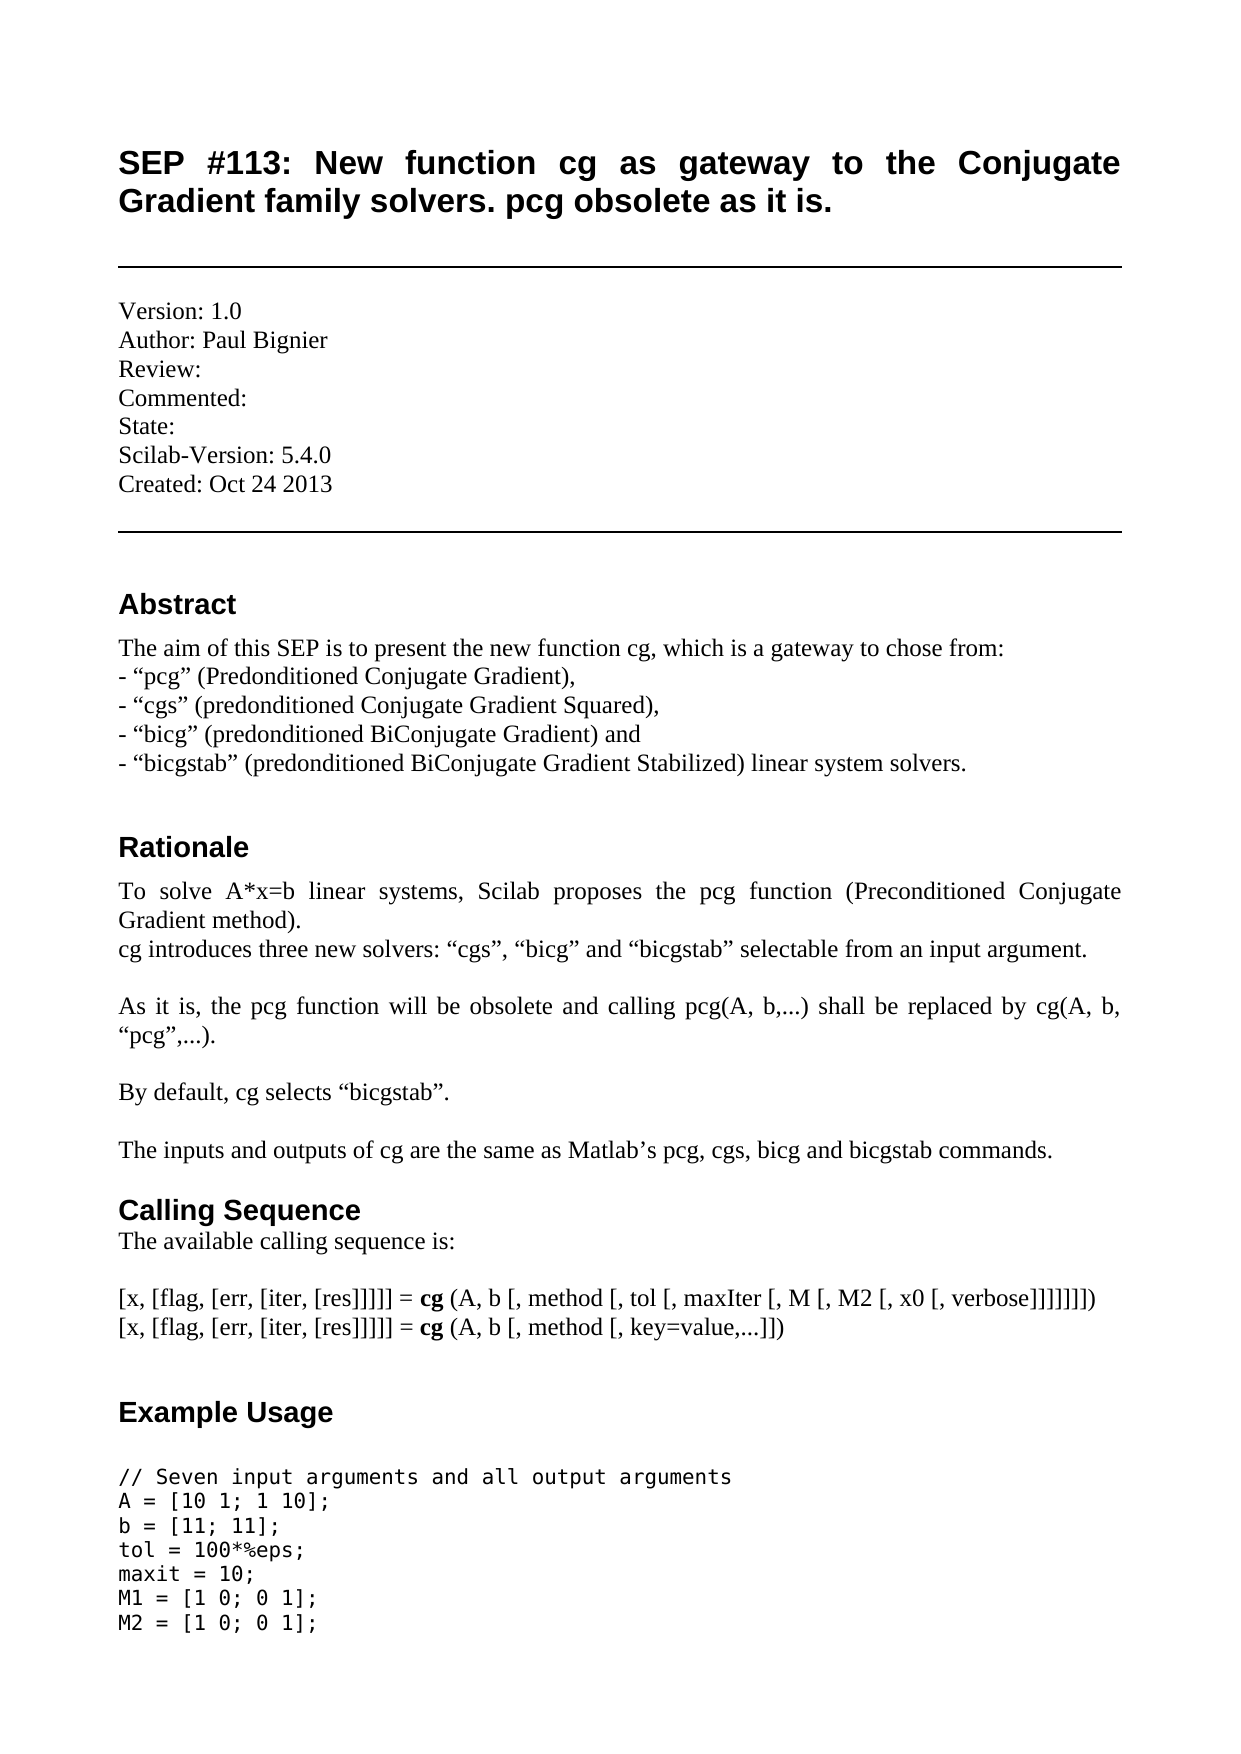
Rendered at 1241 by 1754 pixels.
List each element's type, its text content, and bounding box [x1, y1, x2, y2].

text // Seven input arguments and all output arguments [118, 1465, 1122, 1489]
text To solve A*x=b linear systems, Scilab proposes the pcg function (Preconditioned Conjugate Gradient method). [118, 876, 1122, 934]
text Author: Paul Bignier [118, 325, 1122, 354]
text The available calling sequence is: [118, 1226, 1122, 1255]
text - “bicg” (predonditioned BiConjugate Gradient) and [118, 719, 1122, 748]
text b = [11; 11]; [118, 1514, 1122, 1538]
subtitle SEP #113: New function cg as gateway to the Conjugate Gradient family solvers. pcg obsolete as it is. [118, 143, 1122, 220]
text M1 = [1 0; 0 1]; [118, 1586, 1122, 1611]
text - “pcg” (Predonditioned Conjugate Gradient), [118, 661, 1122, 690]
text M2 = [1 0; 0 1]; [118, 1611, 1122, 1635]
text Review: [118, 354, 1122, 383]
text Created: Oct 24 2013 [118, 469, 1122, 498]
text tol = 100*%eps; [118, 1538, 1122, 1562]
text The aim of this SEP is to present the new function cg, which is a gateway to chose from: [118, 633, 1122, 661]
text The inputs and outputs of cg are the same as Matlab’s pcg, cgs, bicg and bicgstab commands. [118, 1135, 1122, 1164]
text Commented: [118, 383, 1122, 411]
text Version: 1.0 [118, 296, 1122, 325]
text As it is, the pcg function will be obsolete and calling pcg(A, b,...) shall be replaced by cg(A, b, “pcg”,...). [118, 991, 1122, 1049]
text cg introduces three new solvers: “cgs”, “bicg” and “bicgstab” selectable from an input argument. [118, 934, 1122, 962]
subtitle Abstract [118, 587, 1122, 620]
text [x, [flag, [err, [iter, [res]]]]] = cg (A, b [, method [, key=value,...]]) [118, 1312, 1122, 1341]
subtitle Rationale [118, 830, 1122, 864]
text State: [118, 411, 1122, 440]
subtitle Example Usage [118, 1395, 1122, 1428]
text A = [10 1; 1 10]; [118, 1489, 1122, 1514]
text - “bicgstab” (predonditioned BiConjugate Gradient Stabilized) linear system solvers. [118, 748, 1122, 776]
text maxit = 10; [118, 1562, 1122, 1586]
text - “cgs” (predonditioned Conjugate Gradient Squared), [118, 690, 1122, 719]
text Scilab-Version: 5.4.0 [118, 440, 1122, 469]
text Calling Sequence [118, 1192, 1122, 1226]
text [x, [flag, [err, [iter, [res]]]]] = cg (A, b [, method [, tol [, maxIter [, M [, M2 [, x0 [, verbose]]]]]]]) [118, 1283, 1122, 1312]
text By default, cg selects “bicgstab”. [118, 1077, 1122, 1106]
